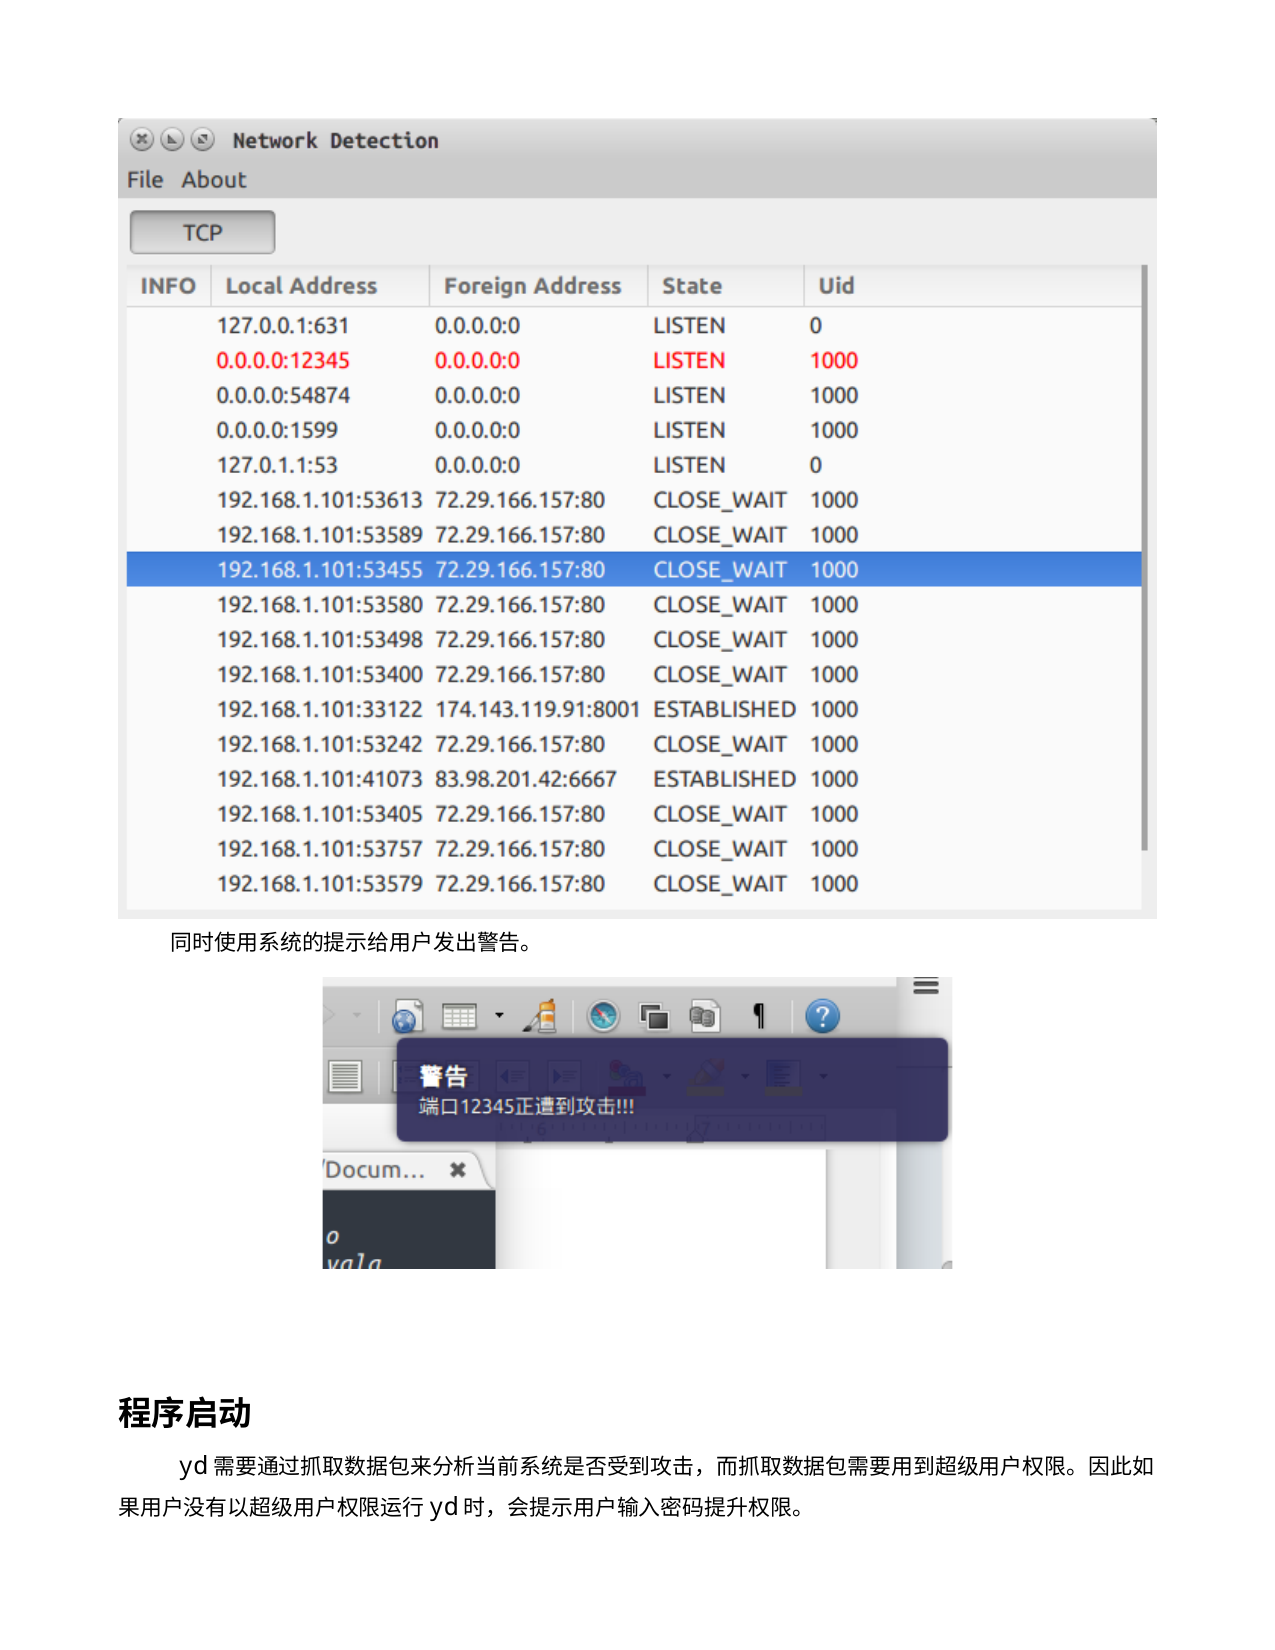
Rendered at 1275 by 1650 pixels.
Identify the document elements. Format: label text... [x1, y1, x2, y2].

text 同时使用系统的提示给用户发出警告。 [118, 919, 1157, 957]
picture [118, 118, 1157, 919]
text yd需要通过抓取数据包来分析当前系统是否受到攻击，而抓取数据包需要用到超级用户权限。因此如果用户没有以超级用户权限运行yd时，会提示用户输入密码提升权限。 [118, 1447, 1157, 1522]
subtitle 程序启动 [118, 1386, 1157, 1435]
picture [322, 977, 953, 1269]
